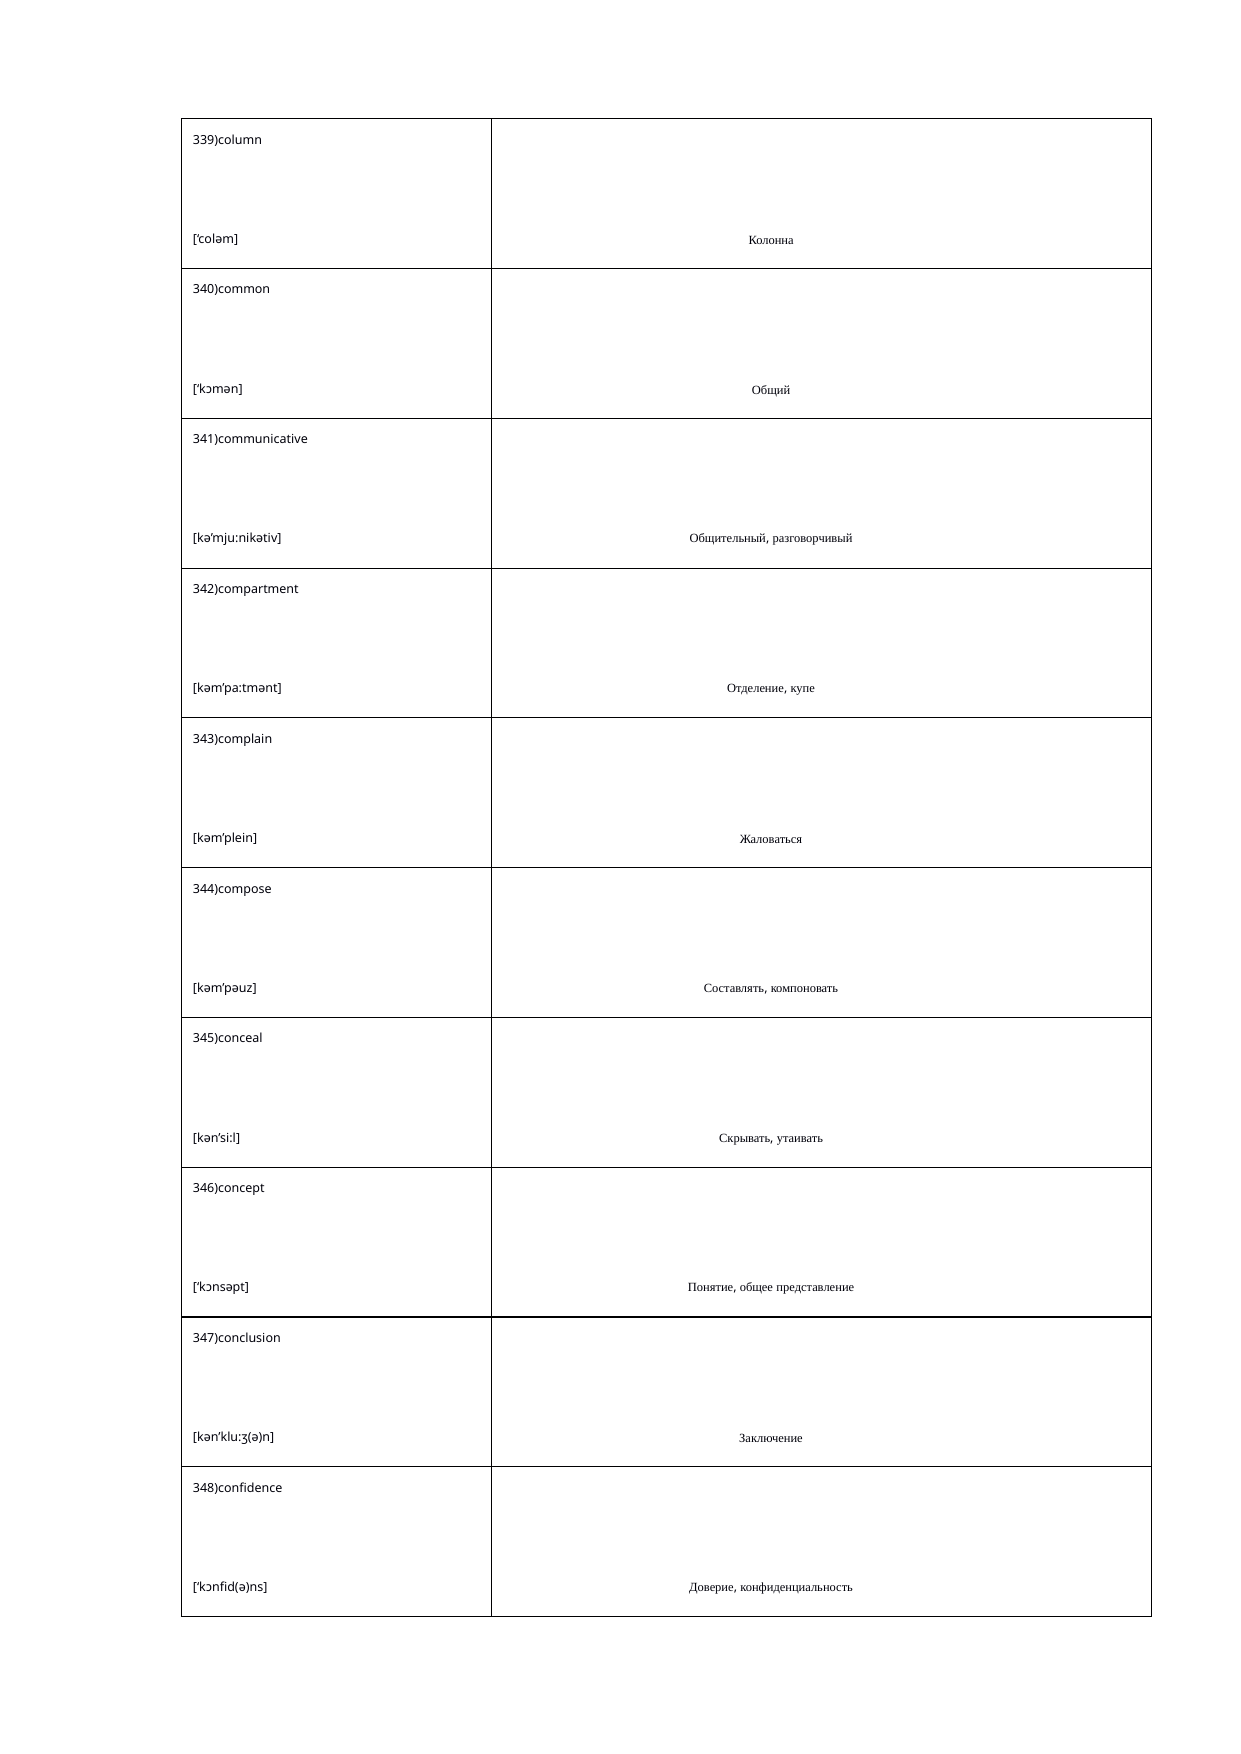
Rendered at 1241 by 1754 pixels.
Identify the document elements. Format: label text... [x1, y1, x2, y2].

table_cell Заключение [492, 1318, 1151, 1466]
table_cell Составлять, компоновать [492, 868, 1151, 1017]
table_cell 346)concept [‘kɔnsəpt] [182, 1168, 491, 1316]
table_cell 341)communicative [kə’mju:nikətiv] [182, 419, 491, 567]
table_cell 342)compartment [kəm’pa:tmənt] [182, 569, 491, 717]
table_cell Отделение, купе [492, 569, 1151, 717]
table_cell Колонна [492, 119, 1151, 268]
table_cell Жаловаться [492, 718, 1151, 867]
table_cell 345)conceal [kən’si:l] [182, 1018, 491, 1167]
table_cell 344)compose [kəm’pəuz] [182, 868, 491, 1017]
table_cell Общий [492, 269, 1151, 418]
table_cell 340)common [‘kɔmən] [182, 269, 491, 418]
table_cell 343)complain [kəm’plein] [182, 718, 491, 867]
table_cell Общительный, разговорчивый [492, 419, 1151, 567]
table_cell 348)confidence [‘kɔnfid(ə)ns] [182, 1467, 491, 1616]
table_cell Доверие, конфиденциальность [492, 1467, 1151, 1616]
table_cell Скрывать, утаивать [492, 1018, 1151, 1167]
table_cell 347)conclusion [kən’klu:ʒ(ə)n] [182, 1318, 491, 1466]
table_cell Понятие, общее представление [492, 1168, 1151, 1316]
table_cell 339)column [‘coləm] [182, 119, 491, 268]
